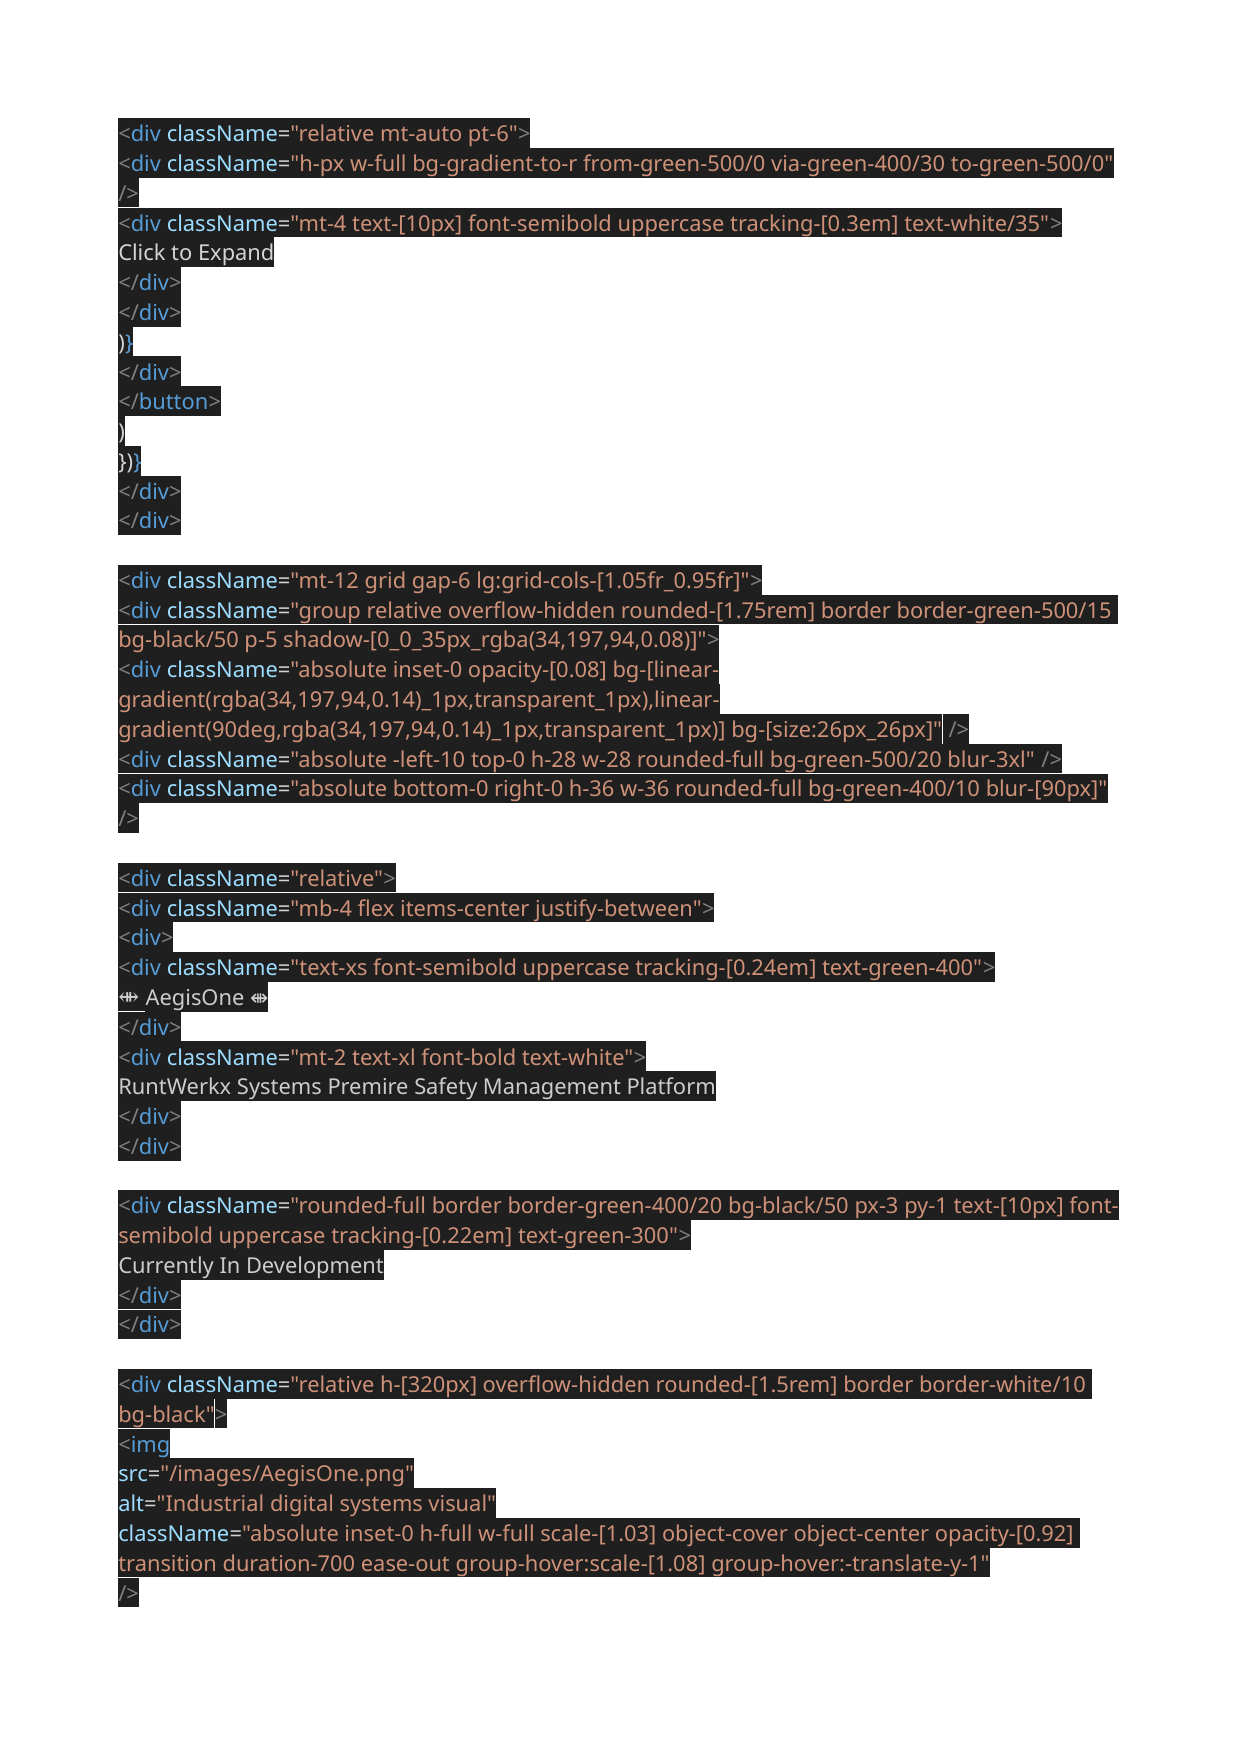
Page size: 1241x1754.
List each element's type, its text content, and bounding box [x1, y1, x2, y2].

text className="absolute inset-0 h-full w-full scale-[1.03] object-cover object-center opacity-[0.92] transition duration-700 ease-out group-hover:scale-[1.08] group-hover:-translate-y-1" [118, 1518, 1122, 1577]
text })} [118, 446, 1122, 476]
text /> [118, 1577, 1122, 1607]
text src="/images/AegisOne.png" [118, 1458, 1122, 1488]
text Click to Expand [118, 237, 1122, 267]
text Currently In Development [118, 1250, 1122, 1280]
text </button> [118, 386, 1122, 416]
text </div> [118, 297, 1122, 327]
text <div className="absolute -left-10 top-0 h-28 w-28 rounded-full bg-green-500/20 blur-3xl" /> [118, 744, 1122, 773]
text <div className="mt-2 text-xl font-bold text-white"> [118, 1041, 1122, 1071]
text <div className="mt-12 grid gap-6 lg:grid-cols-[1.05fr_0.95fr]"> [118, 565, 1122, 595]
text </div> [118, 476, 1122, 505]
text <div className="absolute bottom-0 right-0 h-36 w-36 rounded-full bg-green-400/10 blur-[90px]" /> [118, 773, 1122, 833]
text ⇼ AegisOne ⇼ [118, 982, 1122, 1012]
text RuntWerkx Systems Premire Safety Management Platform [118, 1071, 1122, 1101]
text </div> [118, 505, 1122, 535]
text <img [118, 1428, 1122, 1458]
text <div className="rounded-full border border-green-400/20 bg-black/50 px-3 py-1 text-[10px] font-semibold uppercase tracking-[0.22em] text-green-300"> [118, 1190, 1122, 1250]
text <div className="mb-4 flex items-center justify-between"> [118, 892, 1122, 922]
text <div className="relative h-[320px] overflow-hidden rounded-[1.5rem] border border-white/10 bg-black"> [118, 1369, 1122, 1428]
text <div> [118, 922, 1122, 952]
text <div className="relative mt-auto pt-6"> [118, 118, 1122, 148]
text </div> [118, 1280, 1122, 1309]
text </div> [118, 1131, 1122, 1161]
text </div> [118, 1101, 1122, 1131]
text <div className="group relative overflow-hidden rounded-[1.75rem] border border-green-500/15 bg-black/50 p-5 shadow-[0_0_35px_rgba(34,197,94,0.08)]"> [118, 595, 1122, 654]
text </div> [118, 1309, 1122, 1339]
text </div> [118, 356, 1122, 386]
text <div className="mt-4 text-[10px] font-semibold uppercase tracking-[0.3em] text-white/35"> [118, 207, 1122, 237]
text ) [118, 416, 1122, 446]
text <div className="absolute inset-0 opacity-[0.08] bg-[linear-gradient(rgba(34,197,94,0.14)_1px,transparent_1px),linear-gradient(90deg,rgba(34,197,94,0.14)_1px,transparent_1px)] bg-[size:26px_26px]" /> [118, 654, 1122, 744]
text <div className="h-px w-full bg-gradient-to-r from-green-500/0 via-green-400/30 to-green-500/0" /> [118, 148, 1122, 207]
text </div> [118, 1012, 1122, 1041]
text </div> [118, 267, 1122, 297]
text )} [118, 327, 1122, 356]
text alt="Industrial digital systems visual" [118, 1488, 1122, 1518]
text <div className="relative"> [118, 863, 1122, 892]
text <div className="text-xs font-semibold uppercase tracking-[0.24em] text-green-400"> [118, 952, 1122, 982]
